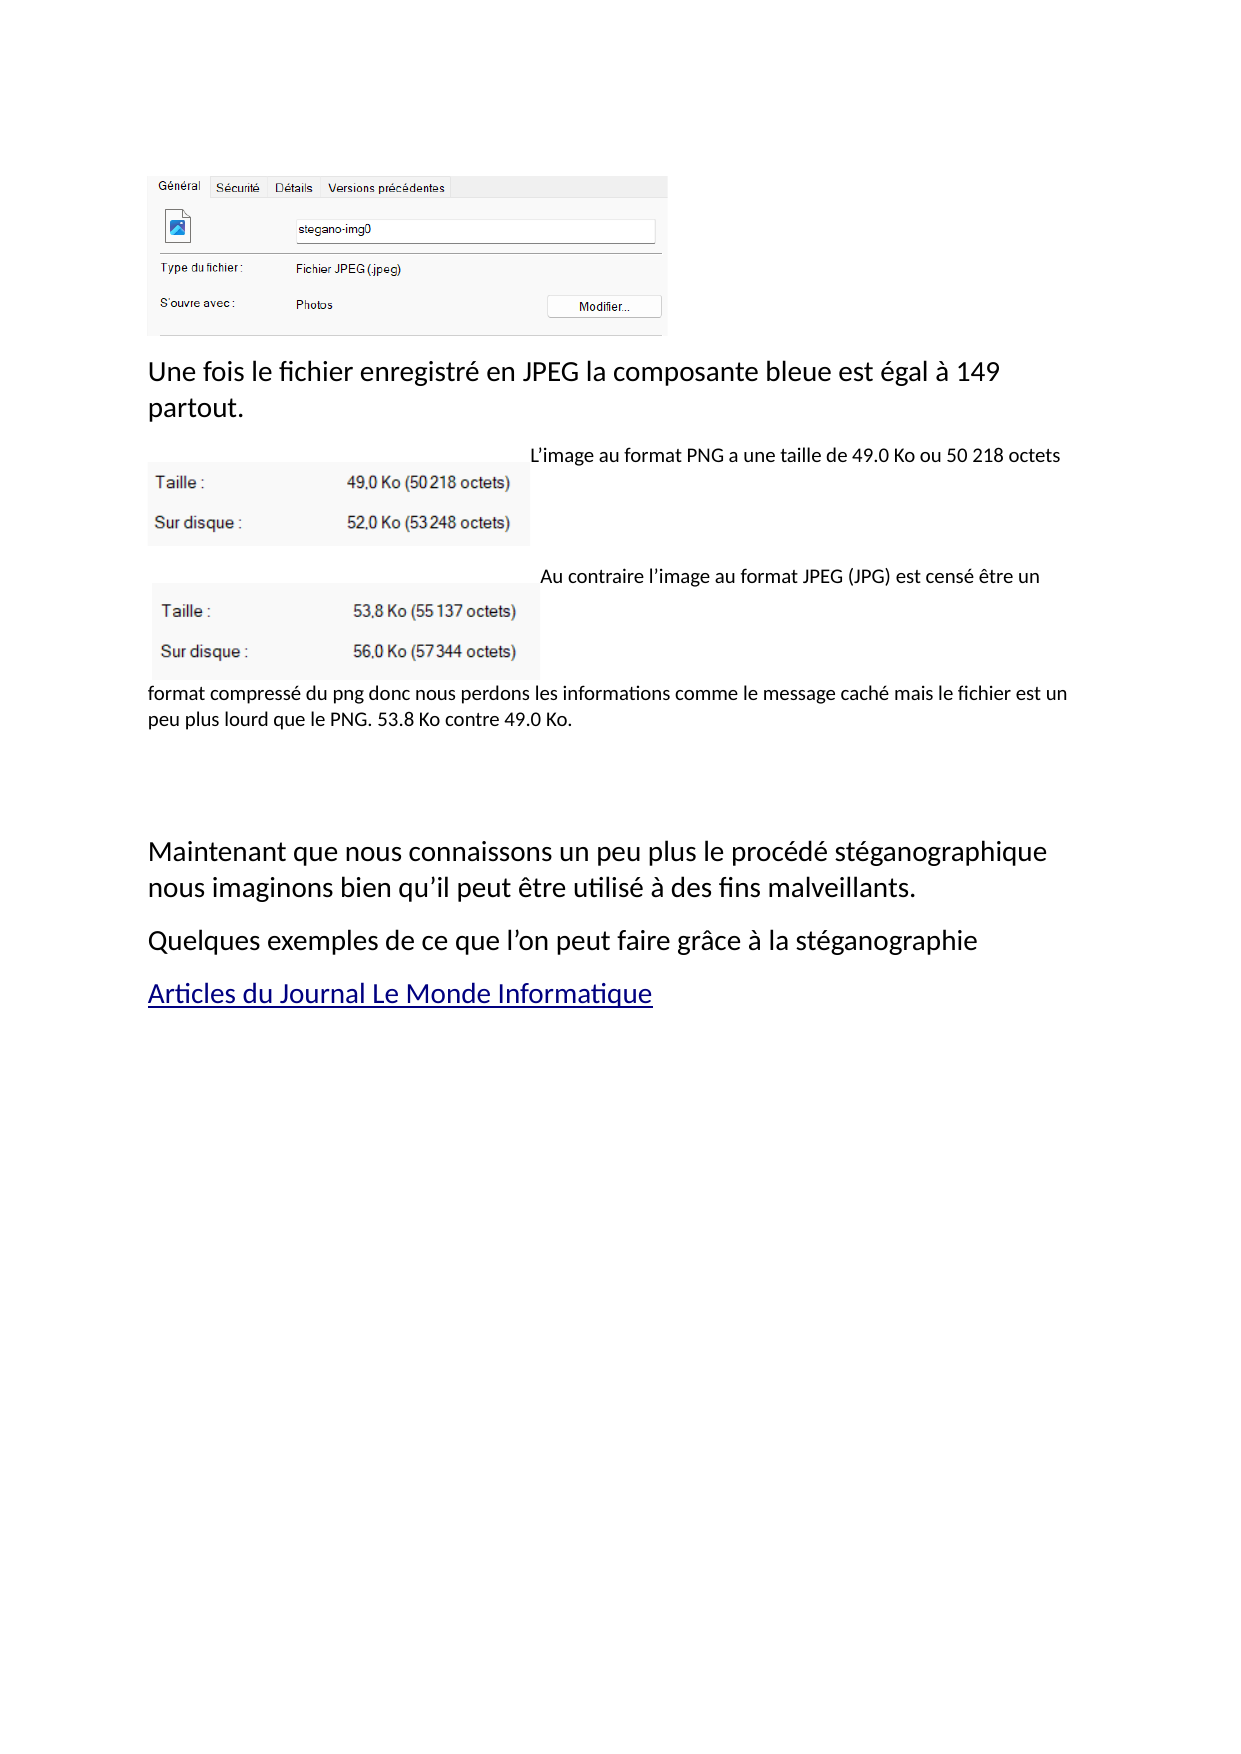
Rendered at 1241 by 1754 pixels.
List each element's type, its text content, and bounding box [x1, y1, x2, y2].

text Quelques exemples de ce que l’on peut faire grâce à la stéganographie [148, 922, 1093, 958]
text Articles du Journal Le Monde Informatique [148, 975, 1093, 1011]
text Une fois le fichier enregistré en JPEG la composante bleue est égal à 149 partout. [148, 353, 1093, 425]
text Au contraire l’image au format JPEG (JPG) est censé être un format compressé du png donc nous perdons les informations comme le message caché mais le fichier est un peu plus lourd que le PNG. 53.8 Ko contre 49.0 Ko. [148, 563, 1093, 731]
text Maintenant que nous connaissons un peu plus le procédé stéganographique nous imaginons bien qu’il peut être utilisé à des fins malveillants. [148, 833, 1093, 905]
text L’image au format PNG a une taille de 49.0 Ko ou 50 218 octets [148, 442, 1093, 546]
